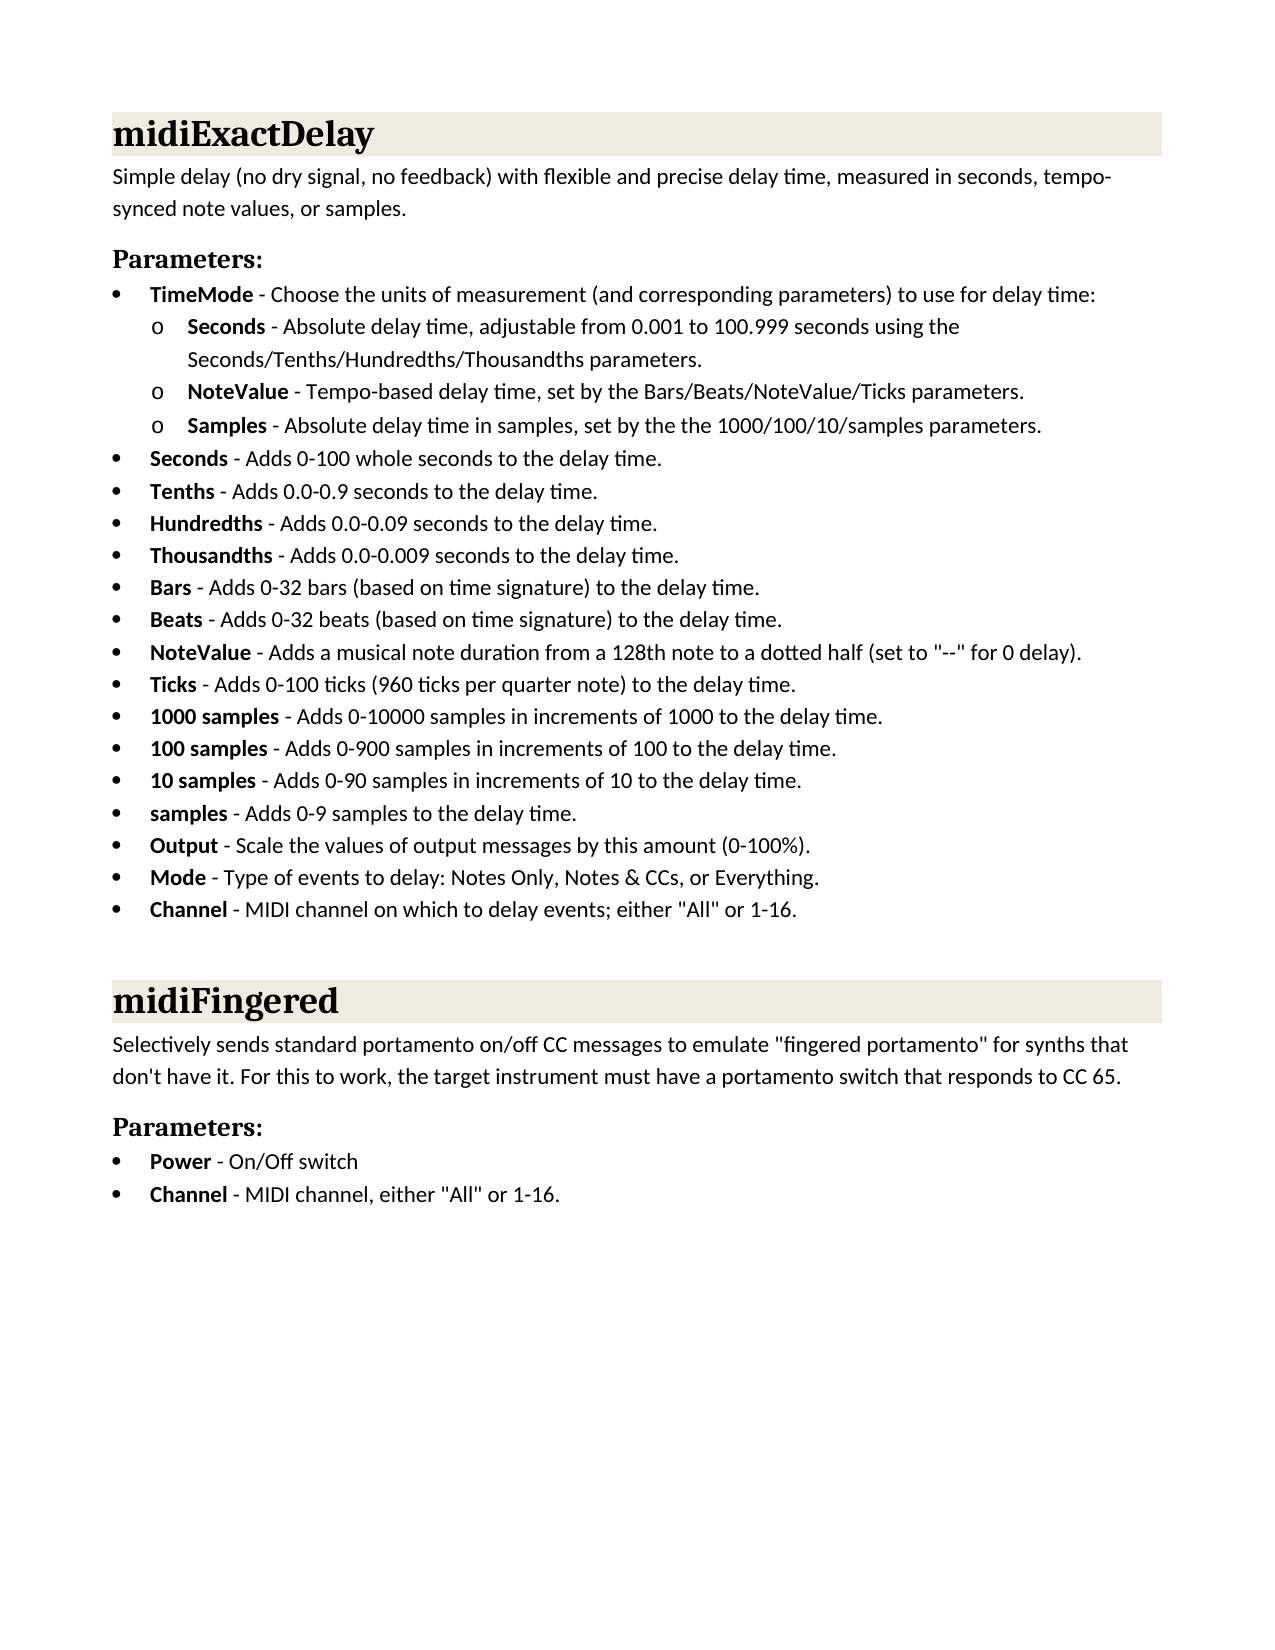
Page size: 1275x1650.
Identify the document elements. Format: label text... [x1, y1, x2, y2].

list 100 samples - Adds 0-900 samples in increments of 100 to the delay time. [112, 734, 1162, 762]
list Channel - MIDI channel, either "All" or 1-16. [112, 1180, 1162, 1208]
list Samples - Absolute delay time in samples, set by the the 1000/100/10/samples parameters. [151, 411, 1162, 440]
list samples - Adds 0-9 samples to the delay time. [112, 799, 1162, 827]
subtitle midiFingered [112, 980, 1162, 1023]
list Beats - Adds 0-32 beats (based on time signature) to the delay time. [112, 606, 1162, 633]
subtitle midiExactDelay [112, 112, 1162, 156]
list Seconds - Adds 0-100 whole seconds to the delay time. [112, 444, 1162, 473]
list Hundredths - Adds 0.0-0.09 seconds to the delay time. [112, 509, 1162, 537]
list 10 samples - Adds 0-90 samples in increments of 10 to the delay time. [112, 766, 1162, 794]
list 1000 samples - Adds 0-10000 samples in increments of 1000 to the delay time. [112, 702, 1162, 730]
list Thousandths - Adds 0.0-0.009 seconds to the delay time. [112, 541, 1162, 569]
list Seconds - Absolute delay time, adjustable from 0.001 to 100.999 seconds using the Seconds/Tenths/Hundredths/Thousandths parameters. [151, 312, 1162, 373]
text Selectively sends standard portamento on/off CC messages to emulate "fingered portamento" for synths that don't have it. For this to work, the target instrument must have a portamento switch that responds to CC 65. [112, 1030, 1162, 1090]
list Tenths - Adds 0.0-0.9 seconds to the delay time. [112, 477, 1162, 505]
subtitle Parameters: [112, 244, 1162, 275]
list NoteValue - Adds a musical note duration from a 128th note to a dotted half (set to "--" for 0 delay). [112, 638, 1162, 666]
subtitle Parameters: [112, 1112, 1162, 1143]
list NoteValue - Tempo-based delay time, set by the Bars/Beats/NoteValue/Ticks parameters. [151, 377, 1162, 407]
list Mode - Type of events to delay: Notes Only, Notes & CCs, or Everything. [112, 863, 1162, 891]
list Ticks - Adds 0-100 ticks (960 ticks per quarter note) to the delay time. [112, 670, 1162, 698]
list Power - On/Off switch [112, 1147, 1162, 1176]
list Bars - Adds 0-32 bars (based on time signature) to the delay time. [112, 573, 1162, 601]
text Simple delay (no dry signal, no feedback) with flexible and precise delay time, measured in seconds, tempo-synced note values, or samples. [112, 162, 1162, 222]
list Output - Scale the values of output messages by this amount (0-100%). [112, 831, 1162, 859]
list Channel - MIDI channel on which to delay events; either "All" or 1-16. [112, 895, 1162, 923]
list TimeMode - Choose the units of measurement (and corresponding parameters) to use for delay time: [112, 280, 1162, 308]
